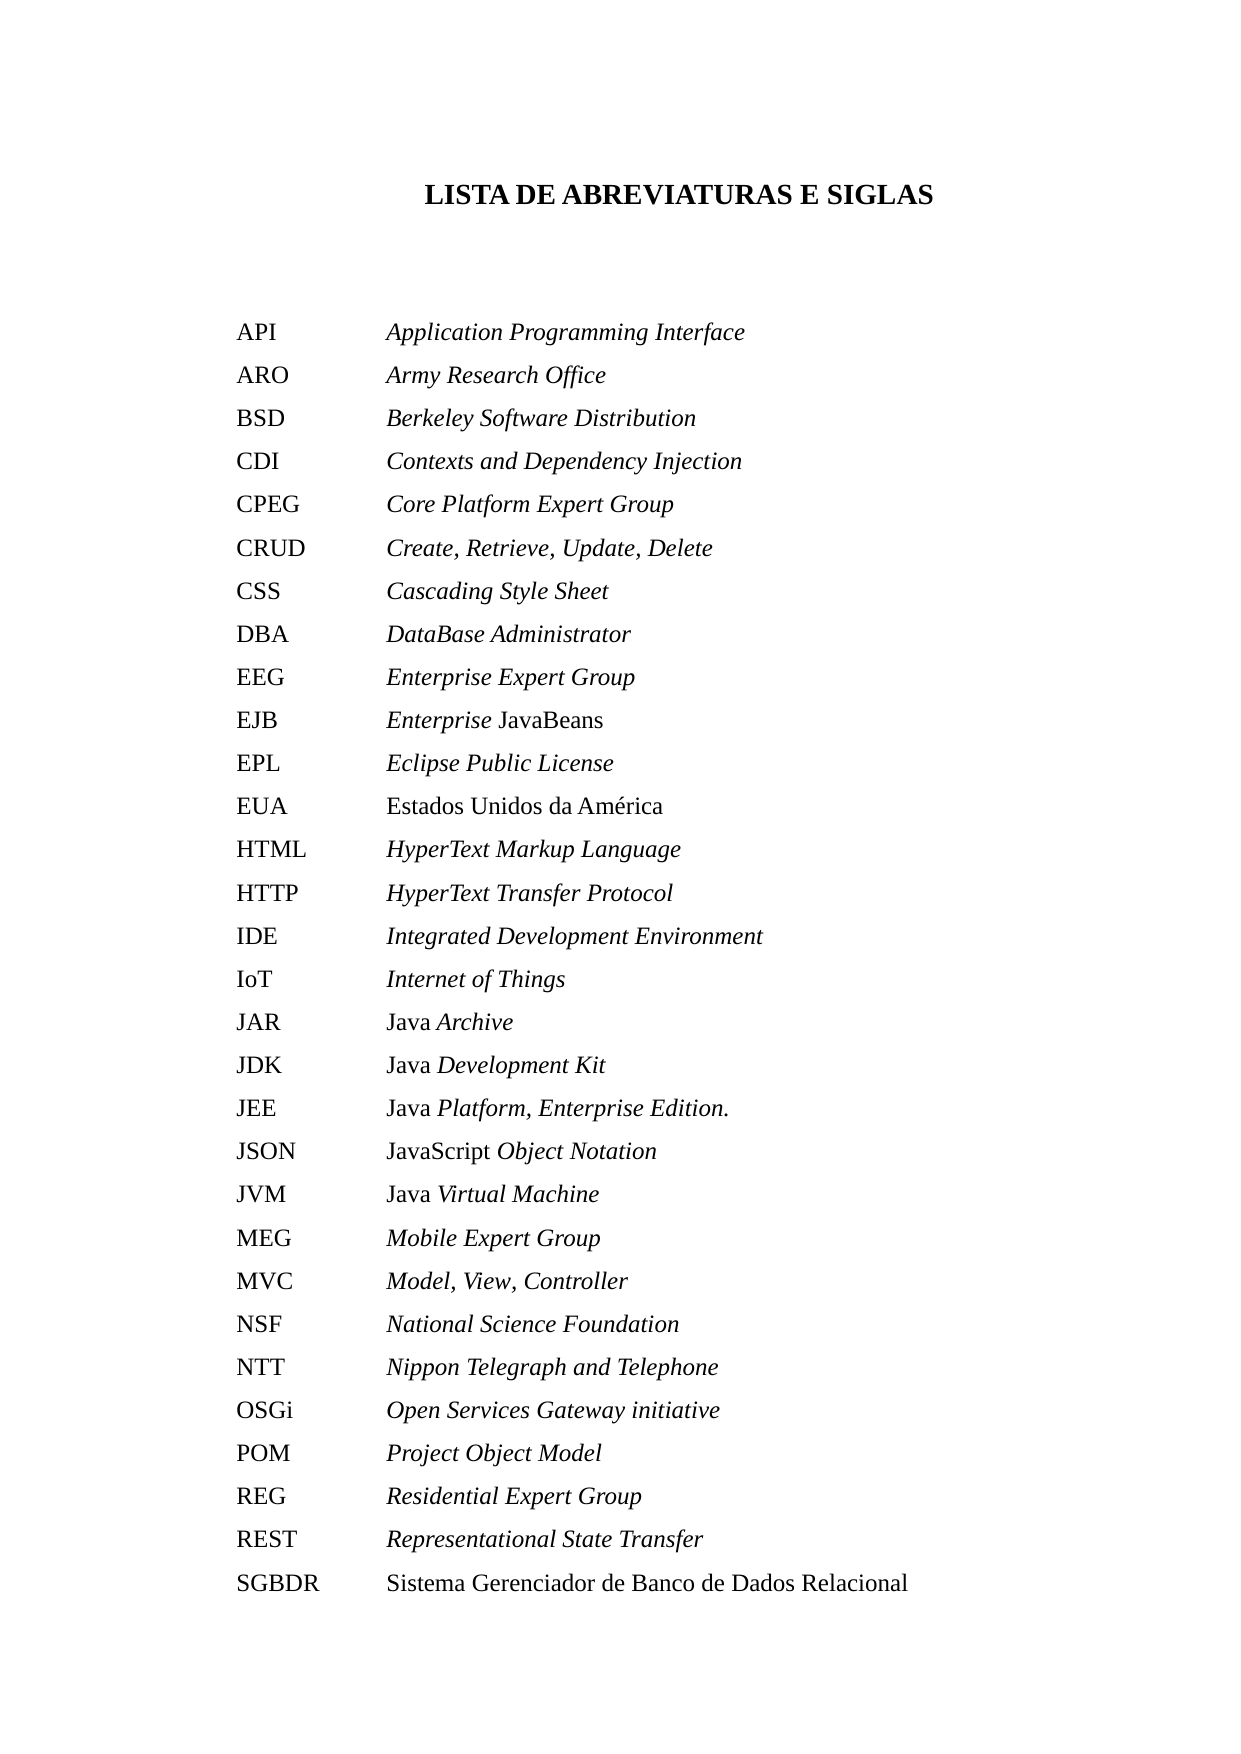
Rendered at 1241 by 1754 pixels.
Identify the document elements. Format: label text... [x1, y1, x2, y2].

text EEG Enterprise Expert Group [236, 662, 1122, 691]
text SGBDR Sistema Gerenciador de Banco de Dados Relacional [236, 1568, 1122, 1596]
text JDK Java Development Kit [236, 1050, 1122, 1079]
text JAR Java Archive [236, 1007, 1122, 1036]
text MEG Mobile Expert Group [236, 1223, 1122, 1251]
text NTT Nippon Telegraph and Telephone [236, 1352, 1122, 1381]
text REG Residential Expert Group [236, 1481, 1122, 1510]
text ARO Army Research Office [236, 360, 1122, 389]
text CSS Cascading Style Sheet [236, 576, 1122, 604]
text EPL Eclipse Public License [236, 748, 1122, 777]
text CRUD Create, Retrieve, Update, Delete [236, 533, 1122, 561]
text NSF National Science Foundation [236, 1309, 1122, 1338]
text JEE Java Platform, Enterprise Edition. [236, 1093, 1122, 1122]
text POM Project Object Model [236, 1438, 1122, 1467]
text API Application Programming Interface [236, 317, 1122, 346]
text MVC Model, View, Controller [236, 1266, 1122, 1294]
text JVM Java Virtual Machine [236, 1179, 1122, 1208]
text IoT Internet of Things [236, 964, 1122, 993]
list Lista de abreviaturas e siglas [236, 177, 1122, 211]
text EUA Estados Unidos da América [236, 791, 1122, 820]
text JSON JavaScript Object Notation [236, 1136, 1122, 1165]
text REST Representational State Transfer [236, 1524, 1122, 1553]
text OSGi Open Services Gateway initiative [236, 1395, 1122, 1424]
text CPEG Core Platform Expert Group [236, 489, 1122, 518]
text HTTP HyperText Transfer Protocol [236, 878, 1122, 906]
text BSD Berkeley Software Distribution [236, 403, 1122, 432]
text DBA DataBase Administrator [236, 619, 1122, 648]
text EJB Enterprise JavaBeans [236, 705, 1122, 734]
text HTML HyperText Markup Language [236, 834, 1122, 863]
text CDI Contexts and Dependency Injection [236, 446, 1122, 475]
text IDE Integrated Development Environment [236, 921, 1122, 949]
